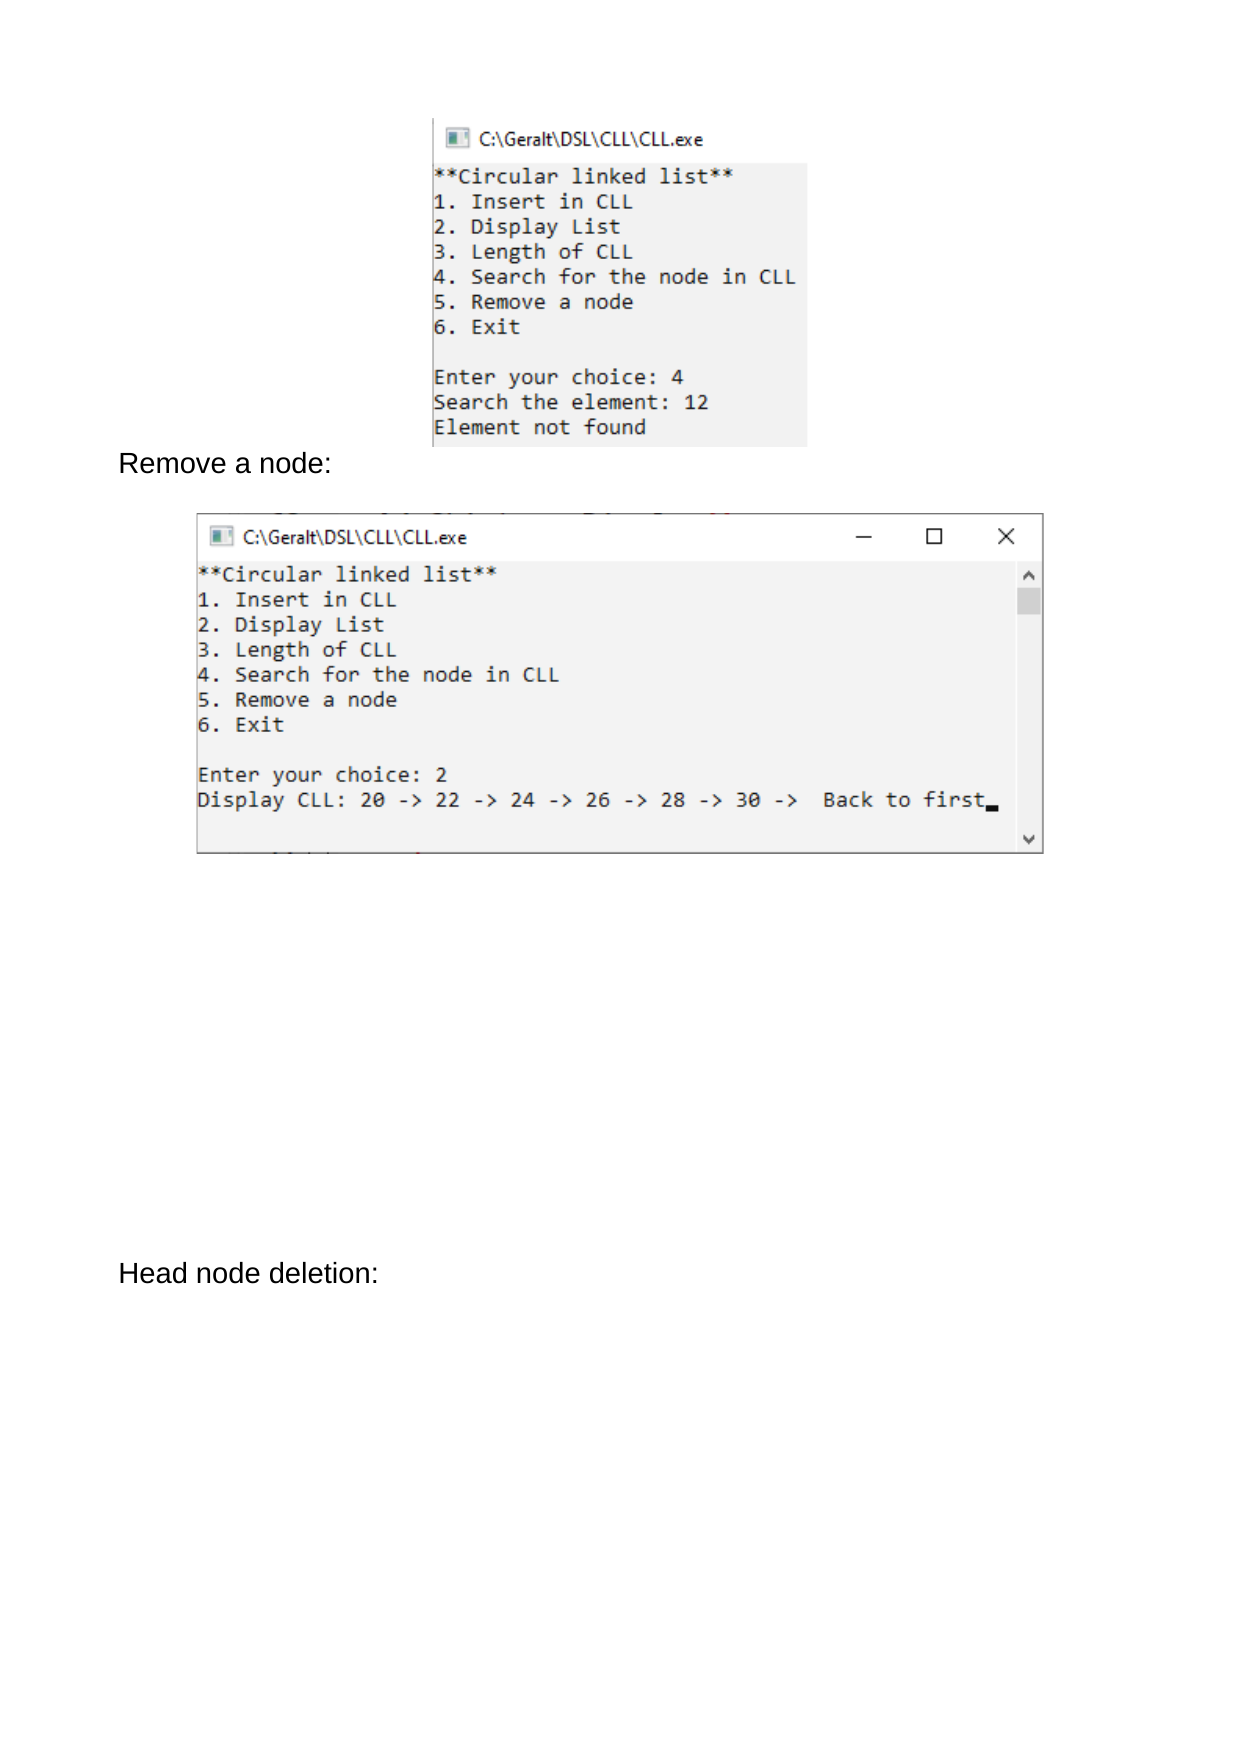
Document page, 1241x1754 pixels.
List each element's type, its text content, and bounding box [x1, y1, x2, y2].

text Head node deletion: [118, 1256, 1122, 1290]
text Remove a node: [118, 118, 1122, 480]
picture [432, 118, 808, 447]
picture [196, 513, 1044, 854]
